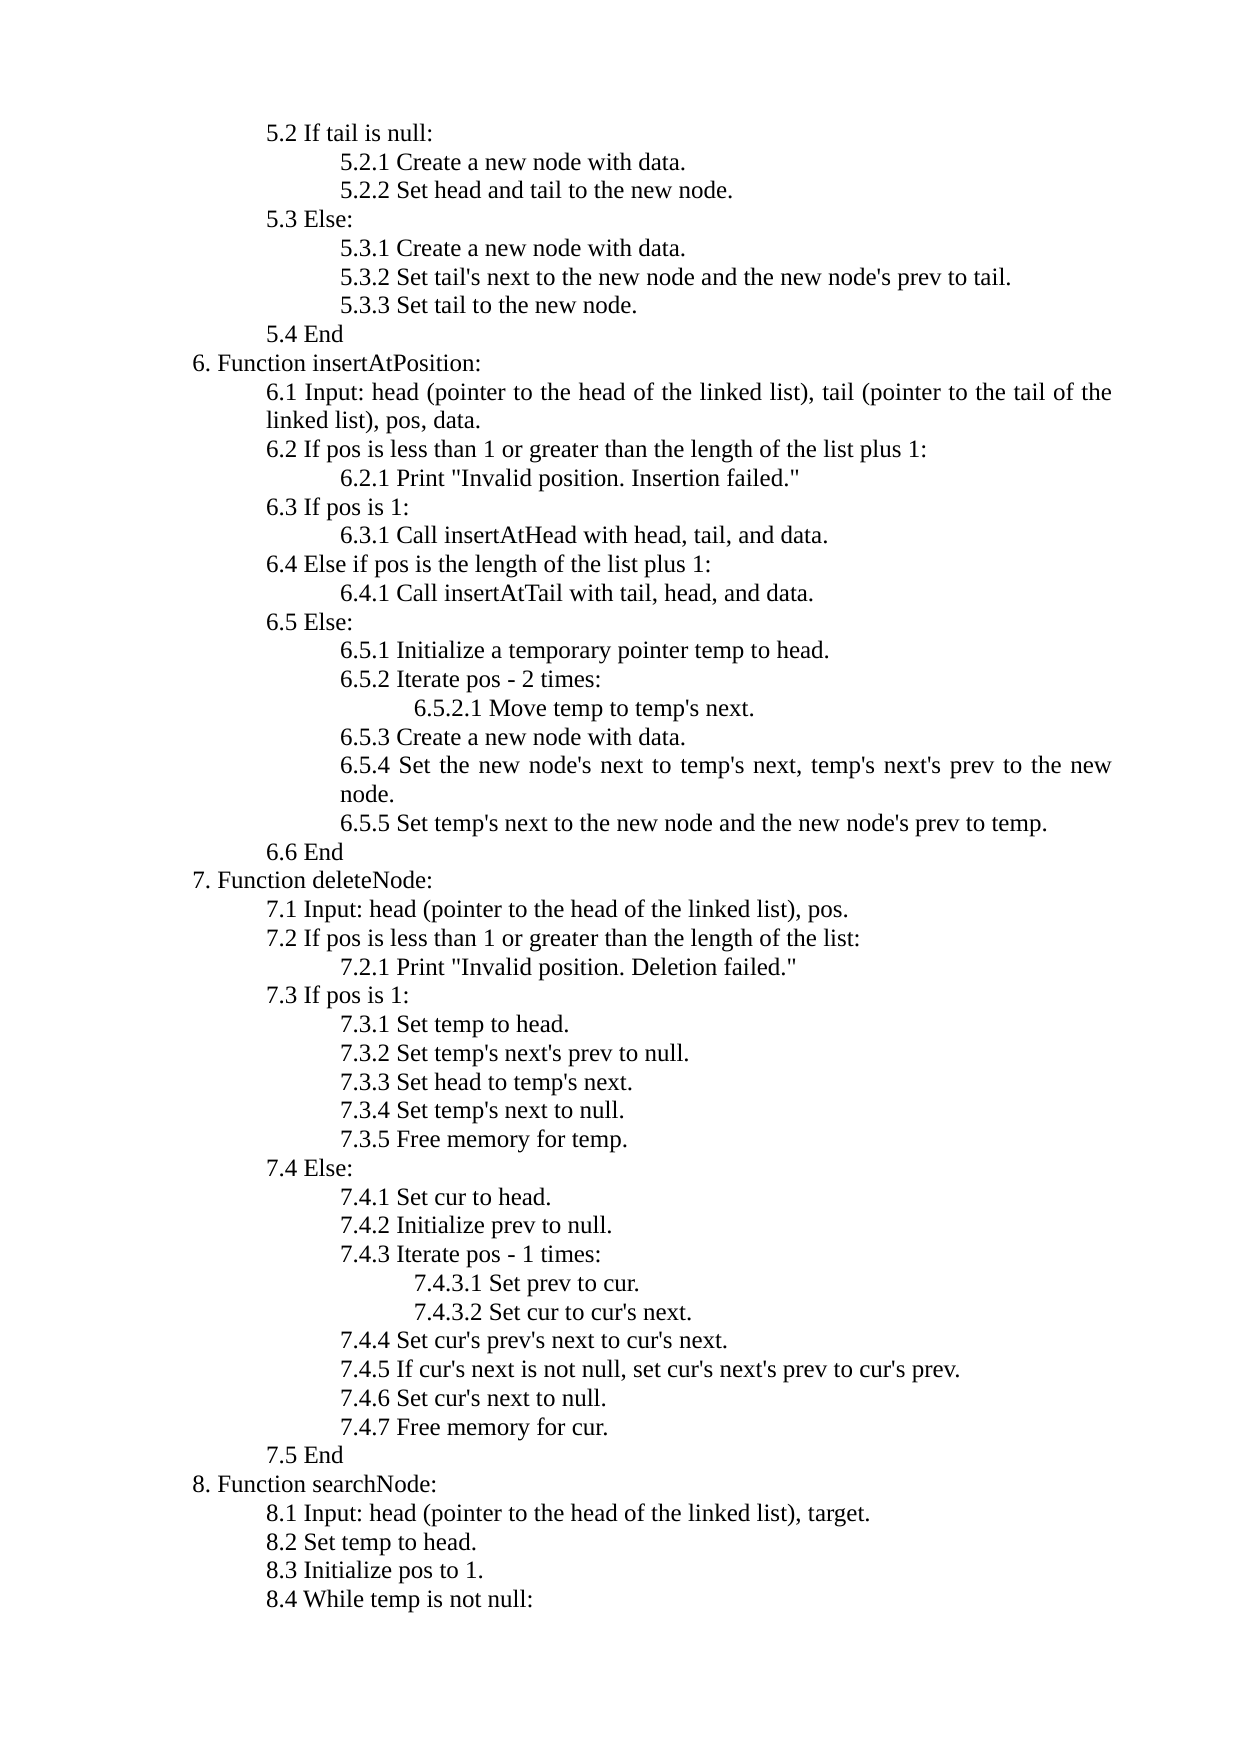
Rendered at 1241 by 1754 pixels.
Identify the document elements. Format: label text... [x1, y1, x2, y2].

text 5.3.1 Create a new node with data. [118, 233, 1122, 262]
text 8.3 Initialize pos to 1. [118, 1556, 1122, 1584]
text 7.5 End [118, 1441, 1122, 1469]
text 6.5.1 Initialize a temporary pointer temp to head. [118, 636, 1122, 664]
text 6.5.2 Iterate pos - 2 times: [118, 664, 1122, 693]
text 7.4.6 Set cur's next to null. [118, 1383, 1122, 1412]
text 7.3 If pos is 1: [118, 981, 1122, 1009]
text 7.4.2 Initialize prev to null. [118, 1211, 1122, 1239]
text 5.2.2 Set head and tail to the new node. [118, 176, 1122, 204]
text 7.4.4 Set cur's prev's next to cur's next. [118, 1326, 1122, 1354]
text 6.3.1 Call insertAtHead with head, tail, and data. [118, 521, 1122, 549]
text 5.2 If tail is null: [118, 118, 1122, 147]
text 7.3.4 Set temp's next to null. [118, 1096, 1122, 1124]
text 7.3.3 Set head to temp's next. [118, 1067, 1122, 1096]
text 5.3.3 Set tail to the new node. [118, 291, 1122, 319]
text 8. Function searchNode: [118, 1469, 1122, 1498]
text 6.3 If pos is 1: [118, 492, 1122, 521]
text 6.5.5 Set temp's next to the new node and the new node's prev to temp. [118, 808, 1122, 837]
text 7.3.2 Set temp's next's prev to null. [118, 1038, 1122, 1067]
text 7.4.3.2 Set cur to cur's next. [118, 1297, 1122, 1326]
text 5.3.2 Set tail's next to the new node and the new node's prev to tail. [118, 262, 1122, 291]
text 8.1 Input: head (pointer to the head of the linked list), target. [118, 1498, 1122, 1527]
text 6.5.4 Set the new node's next to temp's next, temp's next's prev to the new node. [118, 751, 1122, 808]
text 5.4 End [118, 319, 1122, 348]
text 5.2.1 Create a new node with data. [118, 147, 1122, 176]
text 6.4 Else if pos is the length of the list plus 1: [118, 549, 1122, 578]
text 8.4 While temp is not null: [118, 1584, 1122, 1613]
text 7.4 Else: [118, 1153, 1122, 1182]
text 6.4.1 Call insertAtTail with tail, head, and data. [118, 578, 1122, 607]
text 7.4.5 If cur's next is not null, set cur's next's prev to cur's prev. [118, 1354, 1122, 1383]
text 6.5 Else: [118, 607, 1122, 636]
text 6. Function insertAtPosition: [118, 348, 1122, 377]
text 7.4.3.1 Set prev to cur. [118, 1268, 1122, 1297]
text 6.6 End [118, 837, 1122, 866]
text 7.2 If pos is less than 1 or greater than the length of the list: [118, 923, 1122, 952]
text 6.5.3 Create a new node with data. [118, 722, 1122, 751]
text 7.4.7 Free memory for cur. [118, 1412, 1122, 1441]
text 8.2 Set temp to head. [118, 1527, 1122, 1556]
text 7.4.1 Set cur to head. [118, 1182, 1122, 1211]
text 7.3.5 Free memory for temp. [118, 1124, 1122, 1153]
text 7.3.1 Set temp to head. [118, 1009, 1122, 1038]
text 7.2.1 Print "Invalid position. Deletion failed." [118, 952, 1122, 981]
text 6.5.2.1 Move temp to temp's next. [118, 693, 1122, 722]
text 6.1 Input: head (pointer to the head of the linked list), tail (pointer to the tail of the linked list), pos, data. [118, 377, 1122, 434]
text 6.2 If pos is less than 1 or greater than the length of the list plus 1: [118, 434, 1122, 463]
text 7.1 Input: head (pointer to the head of the linked list), pos. [118, 894, 1122, 923]
text 7.4.3 Iterate pos - 1 times: [118, 1239, 1122, 1268]
text 7. Function deleteNode: [118, 866, 1122, 894]
text 5.3 Else: [118, 204, 1122, 233]
text 6.2.1 Print "Invalid position. Insertion failed." [118, 463, 1122, 492]
